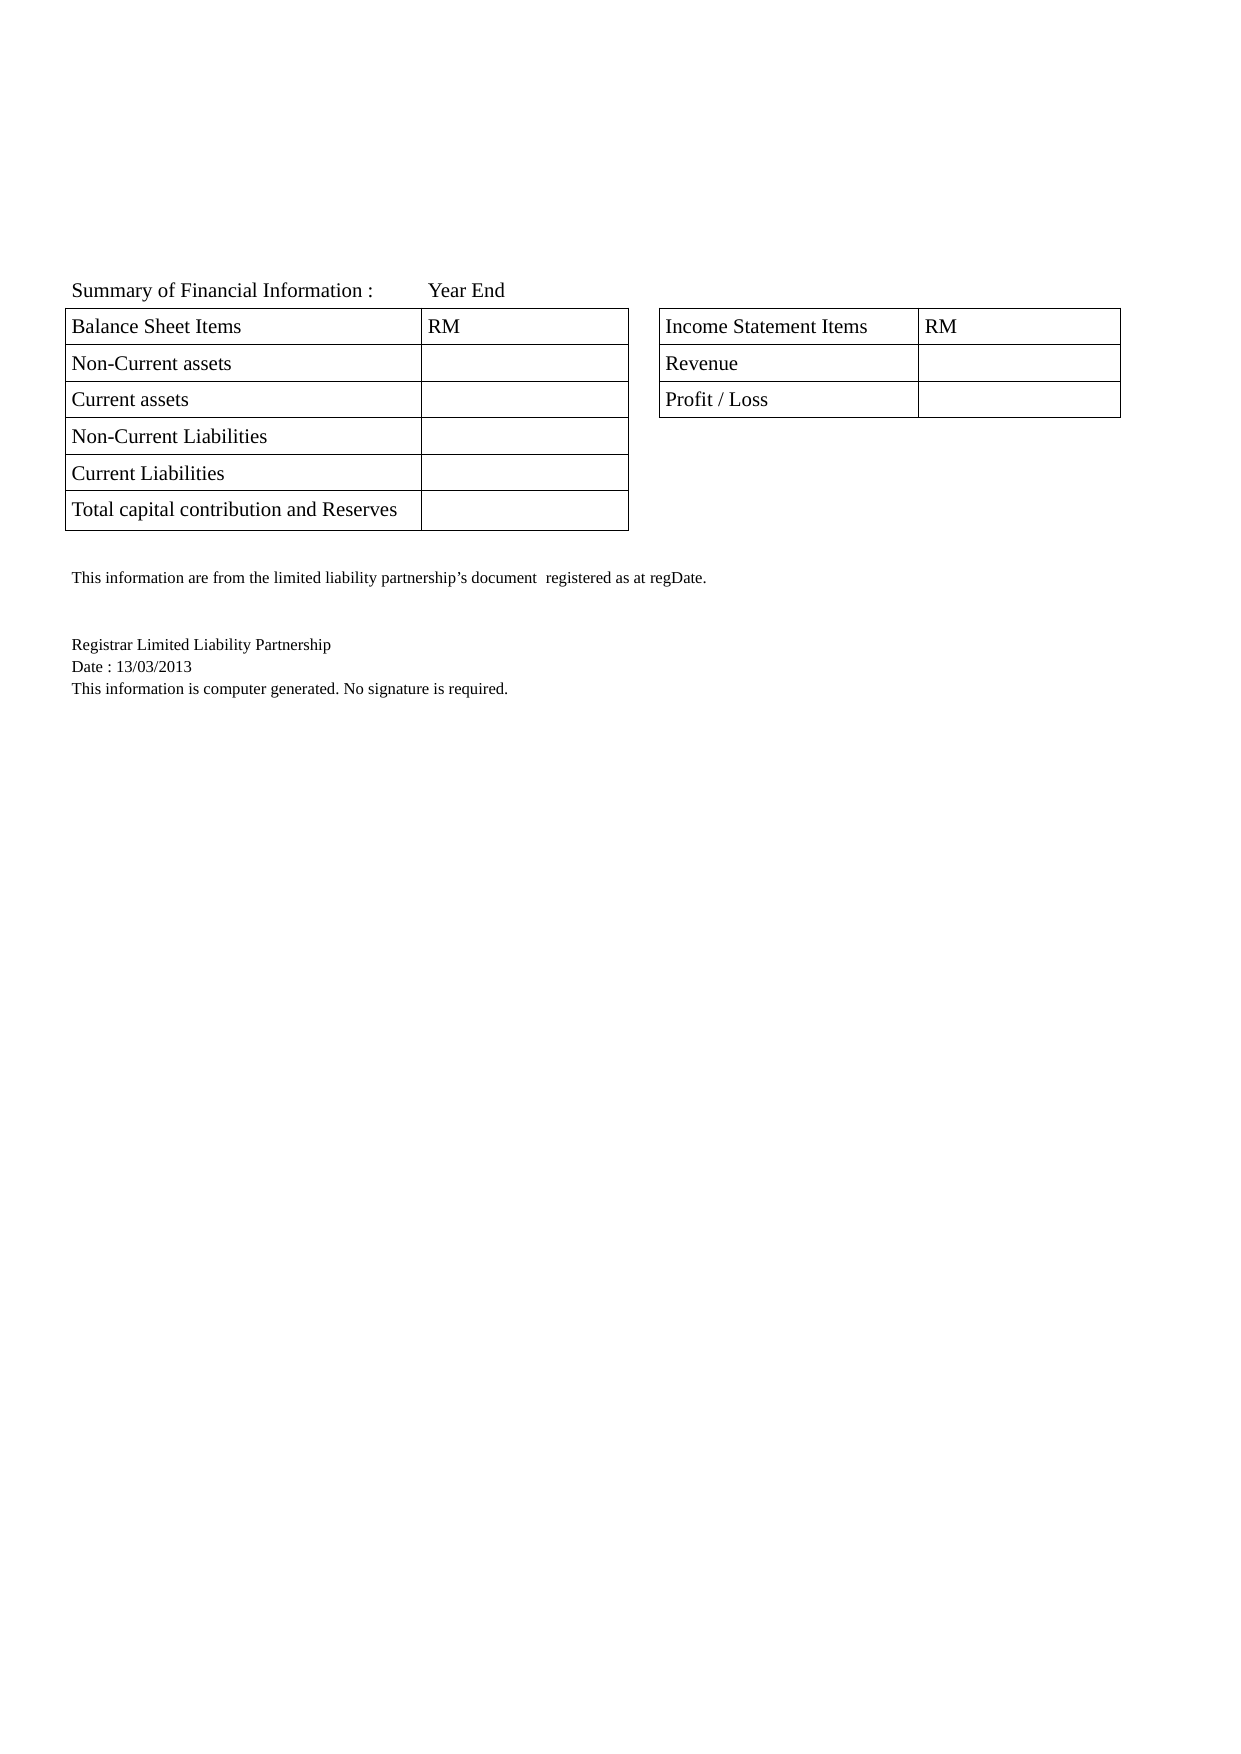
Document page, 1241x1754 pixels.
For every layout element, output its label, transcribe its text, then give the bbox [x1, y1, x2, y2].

table_cell RM [422, 309, 628, 344]
table_header This information are from the limited liability partnership’s document registered as at regDate. Registrar Limited Liability Partnership Date : 13/03/2013 This information is computer generated. No signature is required. [66, 563, 780, 706]
table_cell RM [919, 309, 1120, 344]
table_cell [919, 345, 1120, 381]
table_cell Current Liabilities [66, 455, 421, 490]
table_cell Non-Current assets [66, 345, 421, 381]
table_cell [422, 345, 628, 381]
table_cell Profit / Loss [660, 382, 918, 417]
table_cell [629, 308, 659, 530]
table_cell [422, 418, 628, 454]
table_cell Non-Current Liabilities [66, 418, 421, 454]
table_cell [659, 454, 919, 490]
table_cell [919, 490, 1120, 530]
table_cell Balance Sheet Items [66, 309, 421, 344]
table_cell Revenue [660, 345, 918, 381]
table_header Summary of Financial Information : [66, 272, 422, 307]
table_cell Total capital contribution and Reserves [66, 491, 421, 530]
table_cell [422, 382, 628, 417]
table_cell [919, 418, 1120, 454]
table_header Year End [422, 272, 1120, 307]
table_cell [422, 491, 628, 530]
table_cell [422, 455, 628, 490]
table_cell [919, 382, 1120, 417]
table_cell Income Statement Items [660, 309, 918, 344]
table_cell [919, 454, 1120, 490]
table_cell [659, 418, 919, 454]
table_cell [659, 490, 919, 530]
table_cell Current assets [66, 382, 421, 417]
